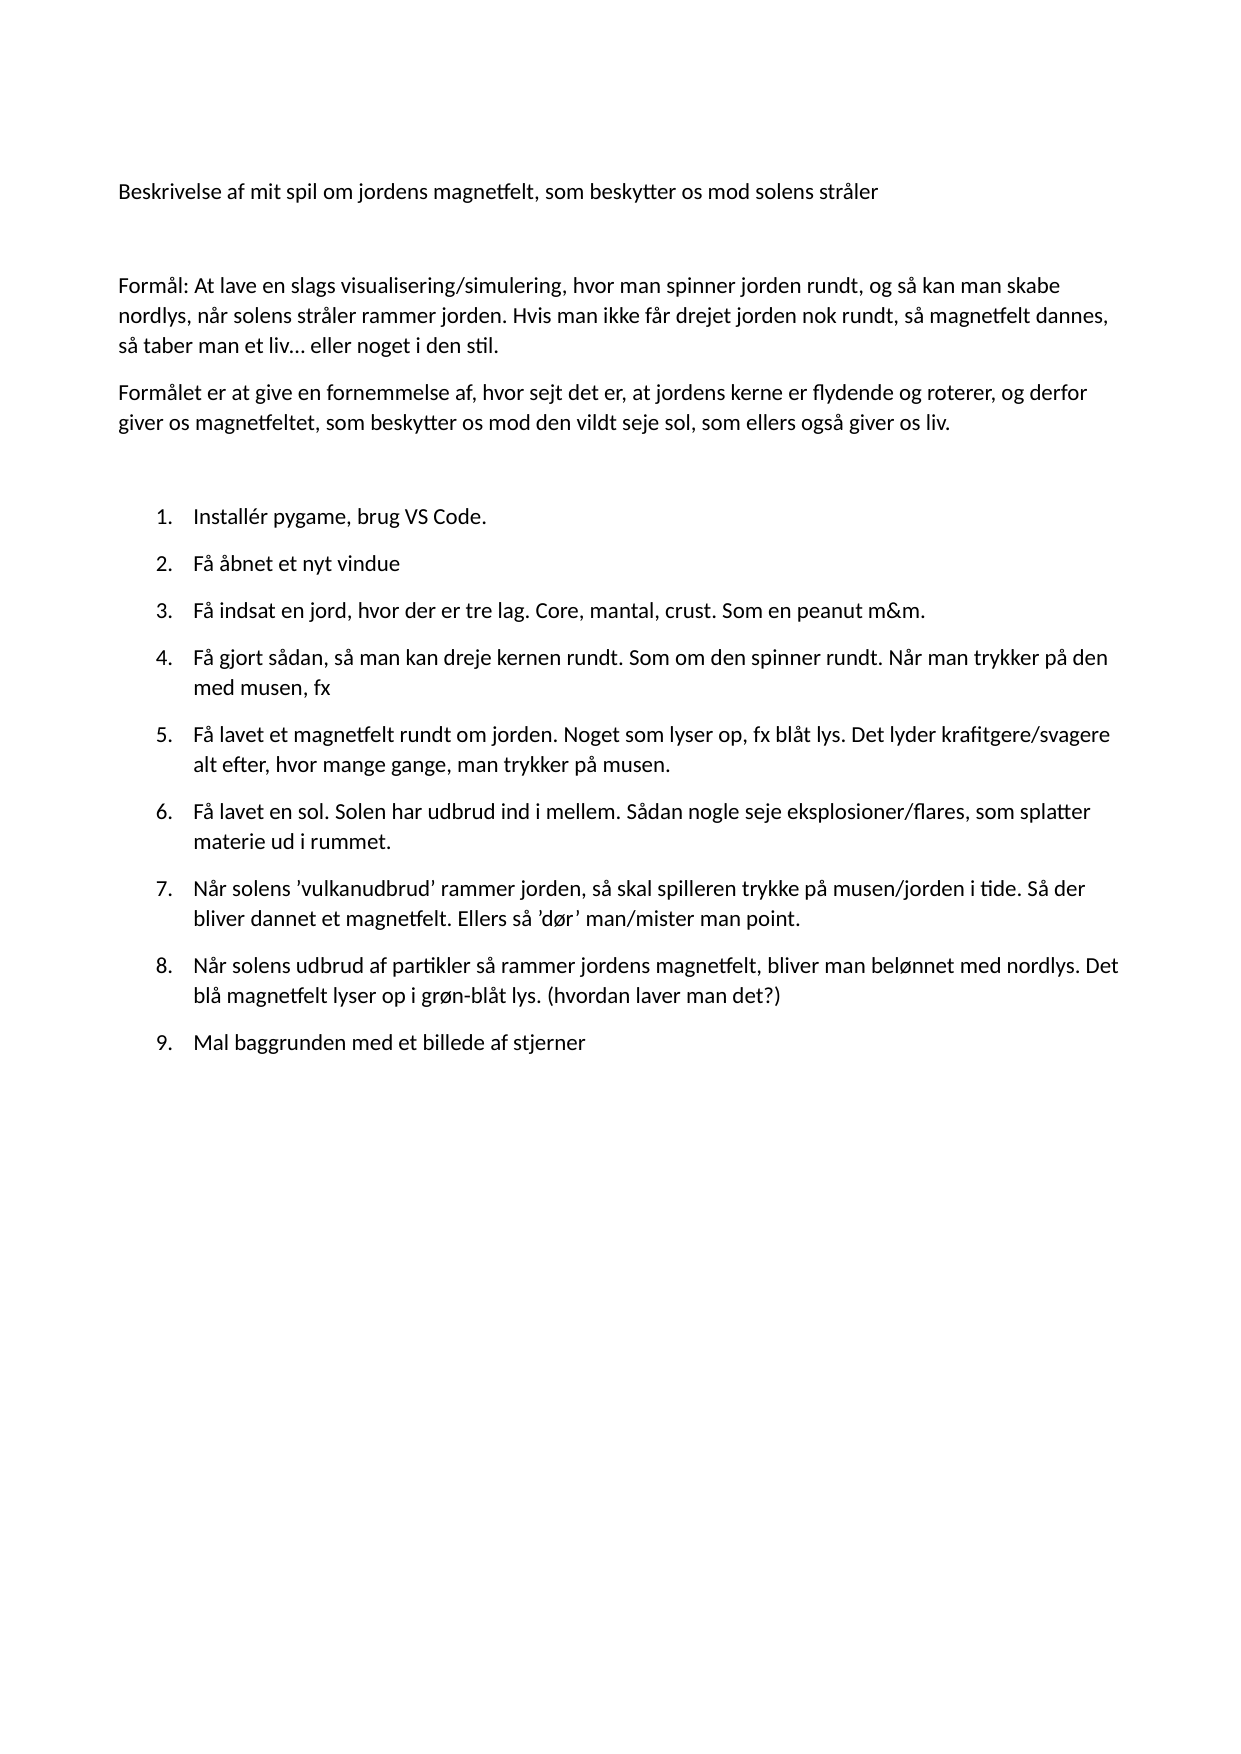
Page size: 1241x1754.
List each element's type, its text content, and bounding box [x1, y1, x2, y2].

list Installér pygame, brug VS Code. [156, 502, 1122, 530]
list Når solens ’vulkanudbrud’ rammer jorden, så skal spilleren trykke på musen/jorden i tide. Så der bliver dannet et magnetfelt. Ellers så ’dør’ man/mister man point. [156, 874, 1122, 932]
list Når solens udbrud af partikler så rammer jordens magnetfelt, bliver man belønnet med nordlys. Det blå magnetfelt lyser op i grøn-blåt lys. (hvordan laver man det?) [156, 951, 1122, 1009]
list Få gjort sådan, så man kan dreje kernen rundt. Som om den spinner rundt. Når man trykker på den med musen, fx [156, 643, 1122, 701]
list Mal baggrunden med et billede af stjerner [156, 1028, 1122, 1056]
list Få lavet et magnetfelt rundt om jorden. Noget som lyser op, fx blåt lys. Det lyder krafitgere/svagere alt efter, hvor mange gange, man trykker på musen. [156, 720, 1122, 778]
text Beskrivelse af mit spil om jordens magnetfelt, som beskytter os mod solens stråler [118, 177, 1122, 205]
text Formålet er at give en fornemmelse af, hvor sejt det er, at jordens kerne er flydende og roterer, og derfor giver os magnetfeltet, som beskytter os mod den vildt seje sol, som ellers også giver os liv. [118, 378, 1122, 436]
list Få indsat en jord, hvor der er tre lag. Core, mantal, crust. Som en peanut m&m. [156, 596, 1122, 624]
list Få åbnet et nyt vindue [156, 549, 1122, 577]
text Formål: At lave en slags visualisering/simulering, hvor man spinner jorden rundt, og så kan man skabe nordlys, når solens stråler rammer jorden. Hvis man ikke får drejet jorden nok rundt, så magnetfelt dannes, så taber man et liv… eller noget i den stil. [118, 271, 1122, 359]
list Få lavet en sol. Solen har udbrud ind i mellem. Sådan nogle seje eksplosioner/flares, som splatter materie ud i rummet. [156, 797, 1122, 855]
